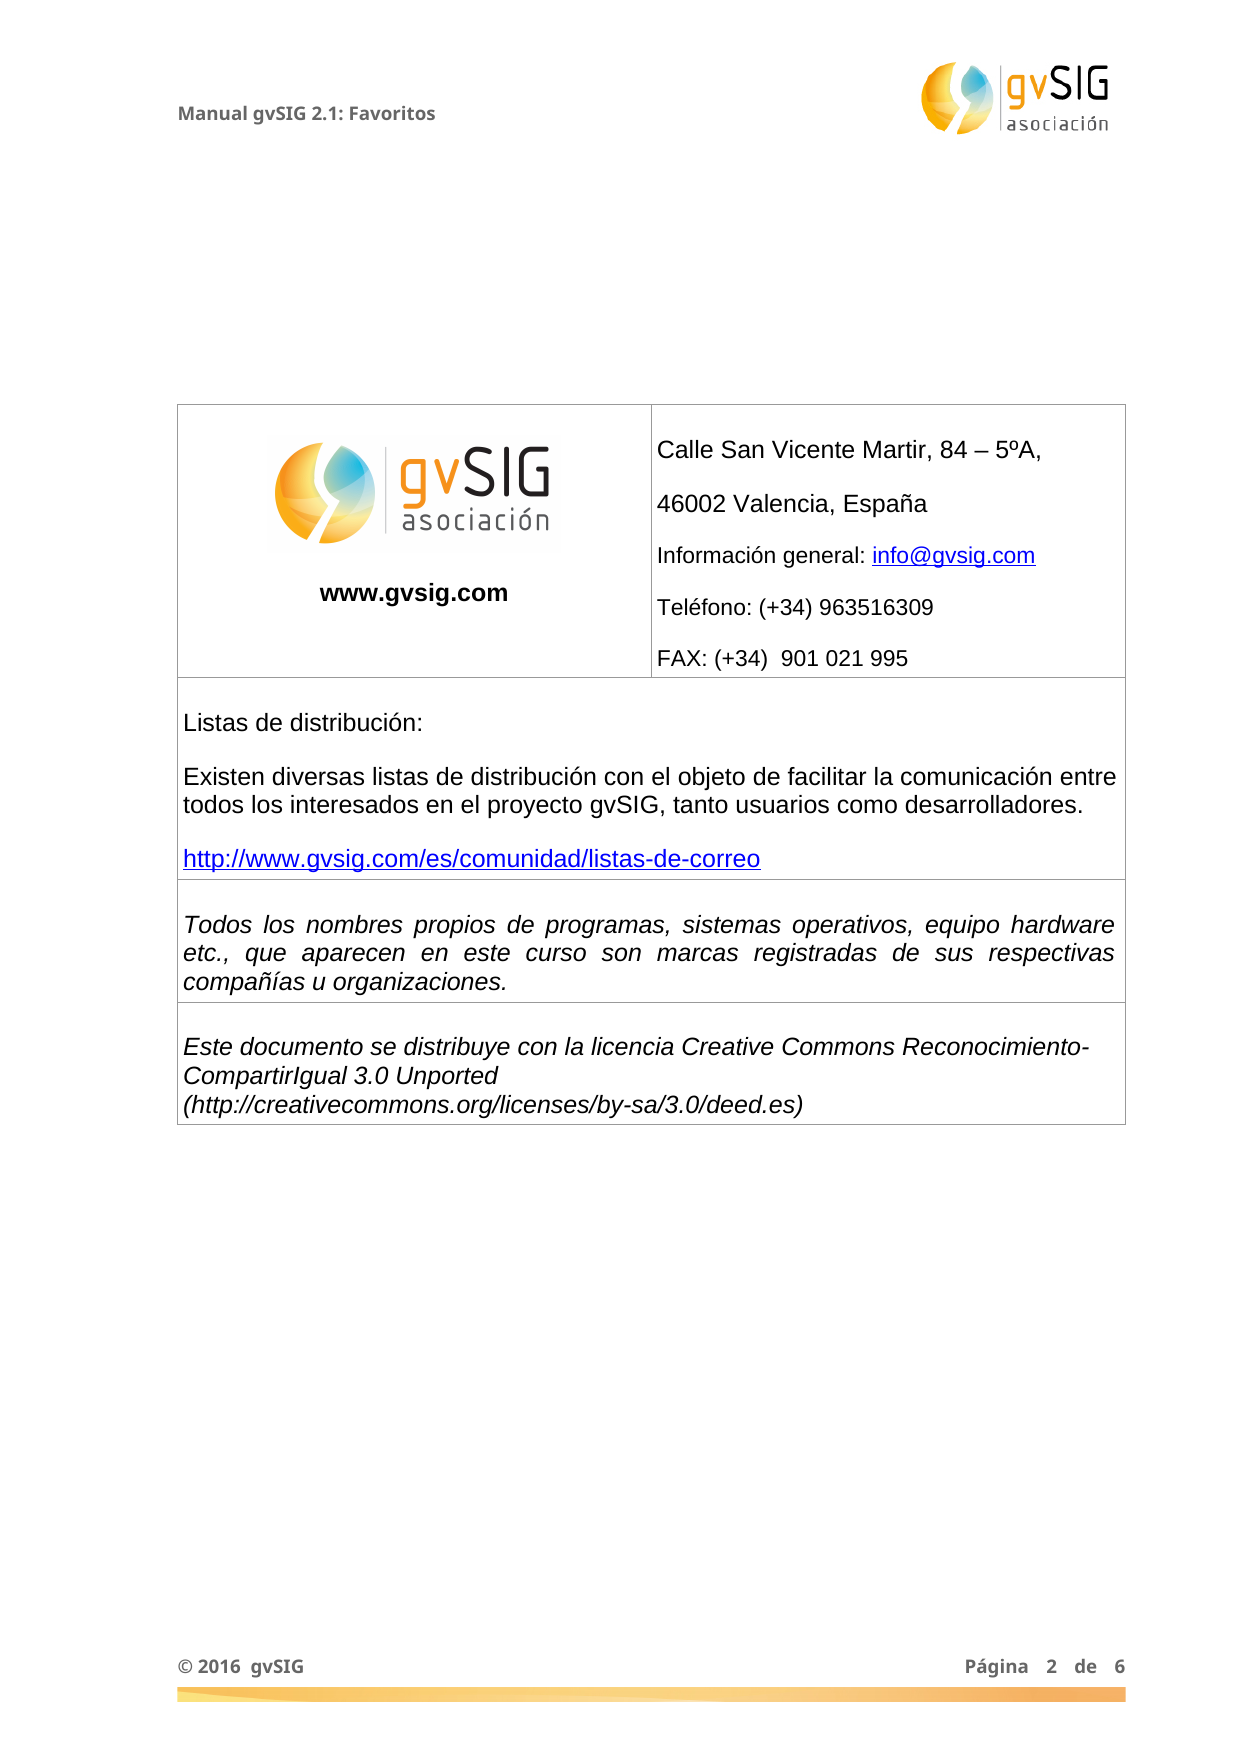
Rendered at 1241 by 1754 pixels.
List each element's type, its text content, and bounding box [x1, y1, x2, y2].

table_cell Este documento se distribuye con la licencia Creative Commons Reconocimiento-CompartirIgual 3.0 Unported (http://creativecommons.org/licenses/by-sa/3.0/deed.es) [178, 1003, 1125, 1124]
table_cell Listas de distribución: Existen diversas listas de distribución con el objeto de facilitar la comunicación entre todos los interesados en el proyecto gvSIG, tanto usuarios como desarrolladores. http://www.gvsig.com/es/comunidad/listas-de-correo [178, 678, 1125, 879]
picture [902, 47, 1122, 148]
table_header www.gvsig.com [178, 405, 651, 677]
table_cell Todos los nombres propios de programas, sistemas operativos, equipo hardware etc., que aparecen en este curso son marcas registradas de sus respectivas compañías u organizaciones. [178, 880, 1125, 1002]
picture [267, 435, 561, 553]
picture [177, 1687, 1126, 1702]
table_header Calle San Vicente Martir, 84 – 5ºA, 46002 Valencia, España Información general: info@gvsig.com Teléfono: (+34) 963516309 FAX: (+34) 901 021 995 [652, 405, 1125, 677]
